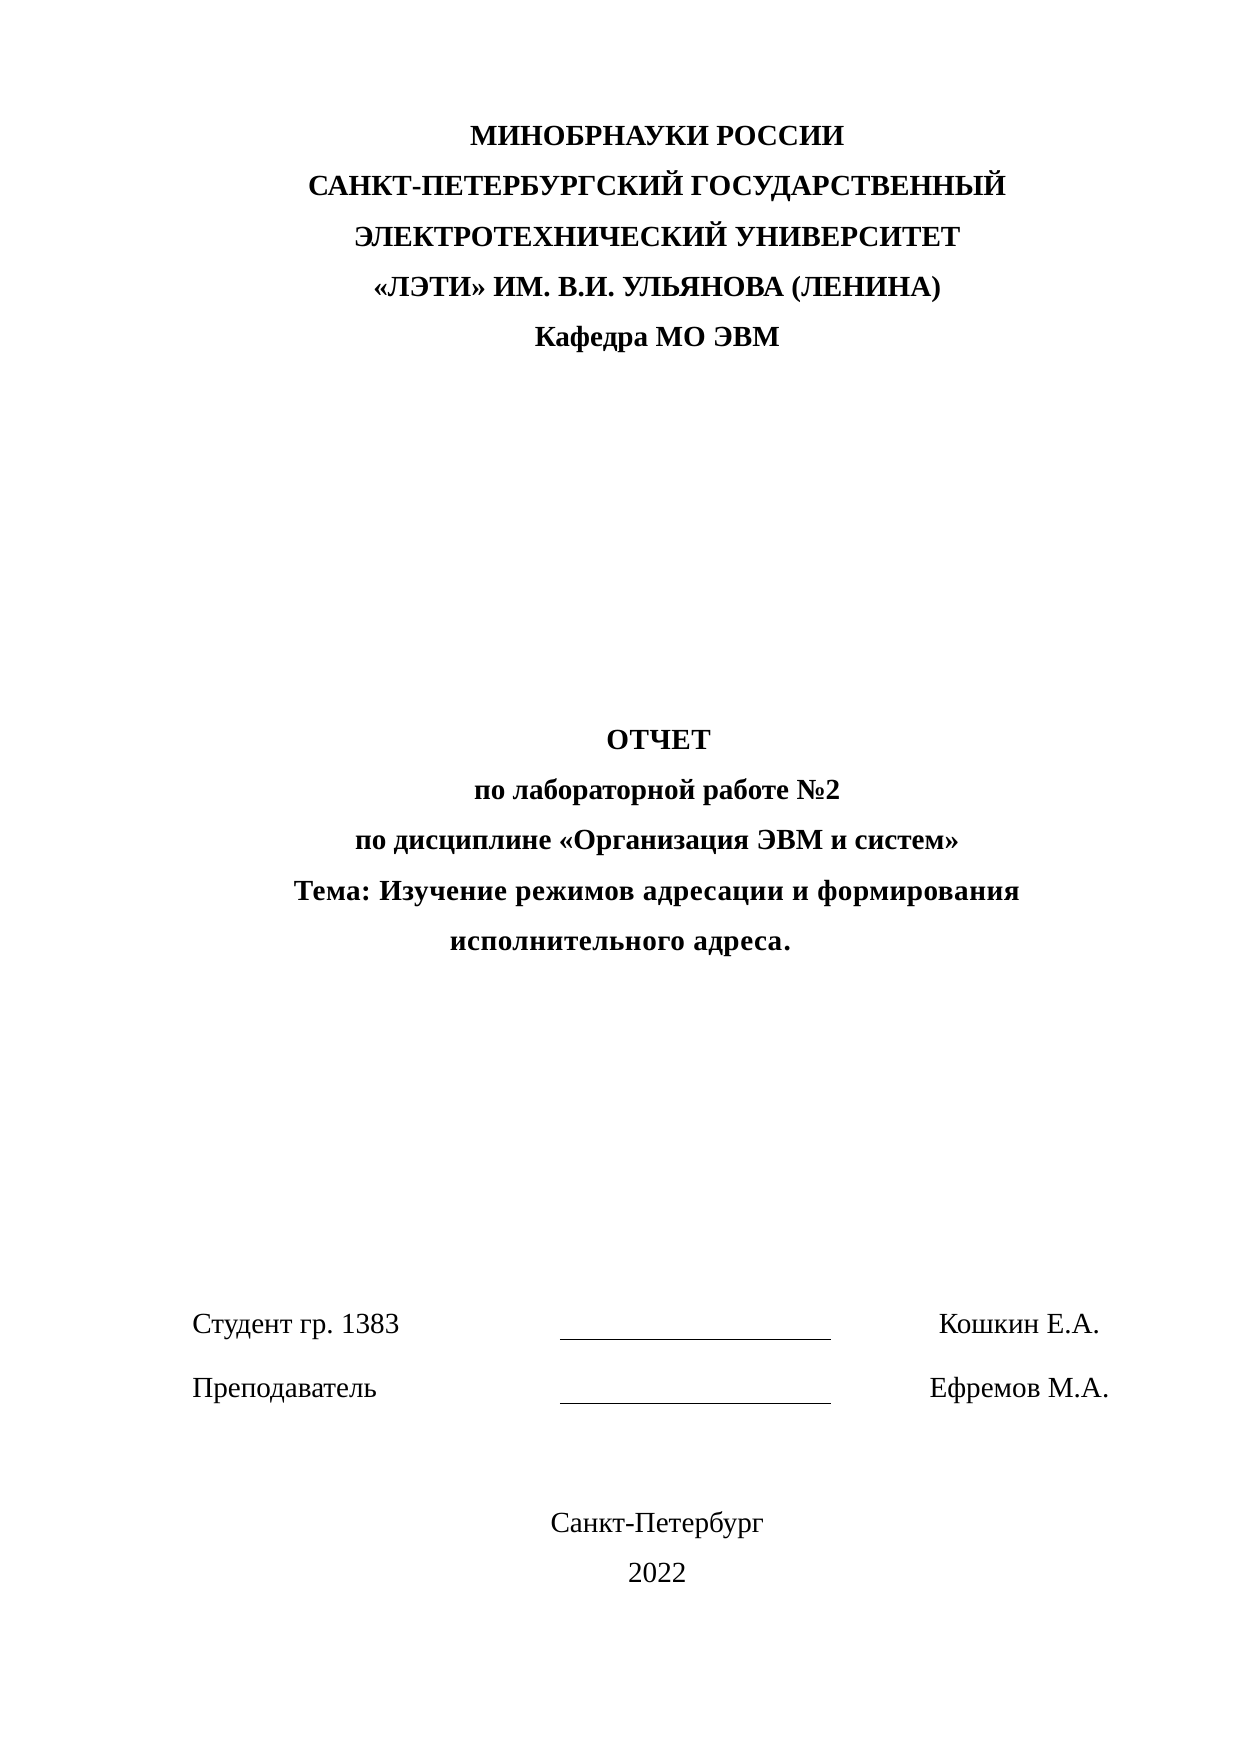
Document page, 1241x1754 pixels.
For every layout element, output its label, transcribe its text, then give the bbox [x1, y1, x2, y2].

table_cell [560, 1340, 831, 1403]
text электротехнический университет [118, 219, 1122, 252]
text Тема: Изучение режимов адресации и формирования исполнительного адреса. [118, 873, 1122, 957]
text Санкт-Петербург [118, 1505, 1122, 1538]
text «ЛЭТИ» им. В.И. Ульянова (Ленина) [118, 269, 1122, 303]
table_header Кошкин Е.А. [831, 1275, 1133, 1339]
table_header Студент гр. 1383 [107, 1275, 560, 1339]
text Санкт-Петербургский государственный [118, 168, 1122, 202]
text Кафедра МО ЭВМ [118, 319, 1122, 353]
table_header [560, 1275, 831, 1339]
text отчет [118, 722, 1122, 755]
table_cell Преподаватель [107, 1339, 560, 1403]
table_cell Ефремов М.А. [831, 1339, 1133, 1403]
text по лабораторной работе №2 [118, 772, 1122, 806]
text МИНОБРНАУКИ РОССИИ [118, 118, 1122, 152]
text 2022 [118, 1555, 1122, 1589]
text по дисциплине «Организация ЭВМ и систем» [118, 822, 1122, 856]
